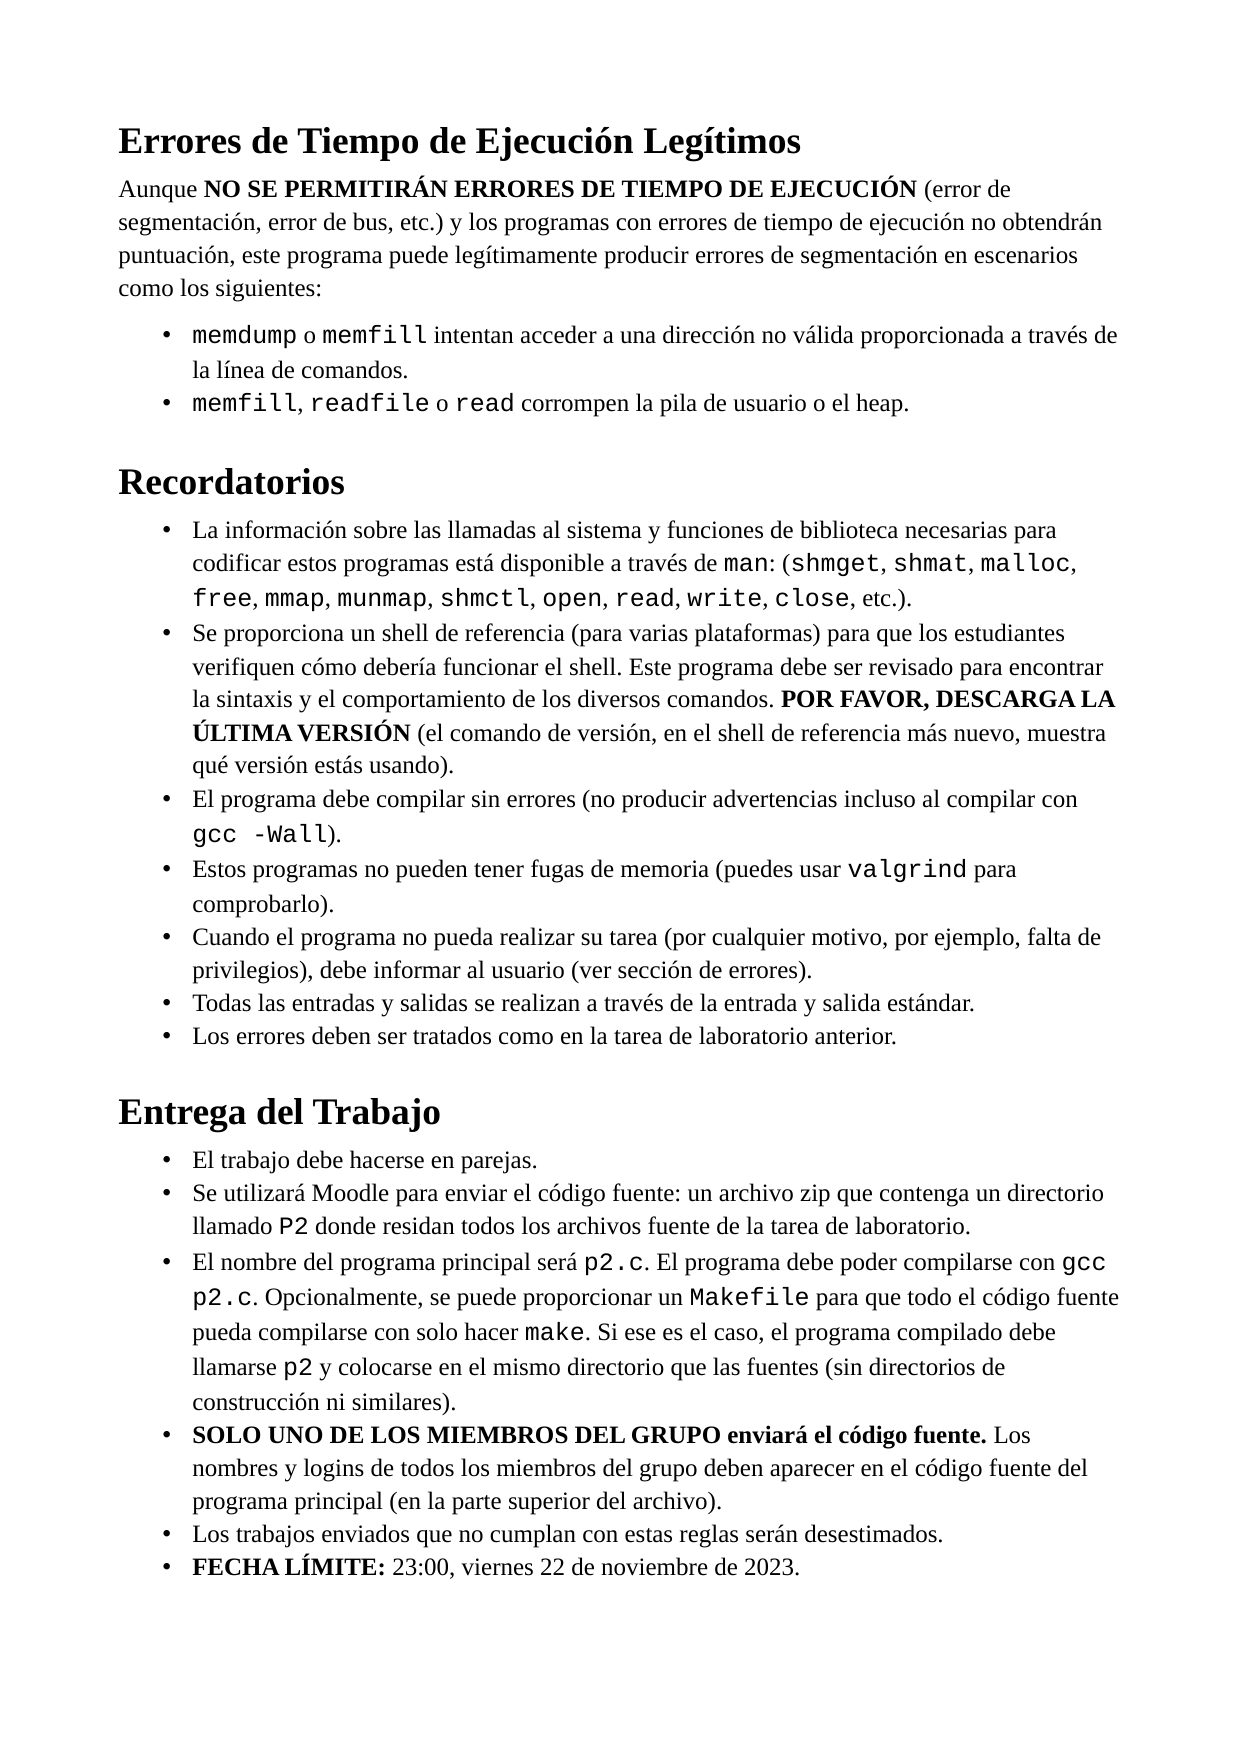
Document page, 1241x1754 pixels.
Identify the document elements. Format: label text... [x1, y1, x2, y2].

list Los errores deben ser tratados como en la tarea de laboratorio anterior. [162, 1021, 1122, 1050]
subtitle Errores de Tiempo de Ejecución Legítimos [118, 118, 1122, 161]
list El trabajo debe hacerse en parejas. [162, 1145, 1122, 1174]
list Cuando el programa no pueda realizar su tarea (por cualquier motivo, por ejemplo, falta de privilegios), debe informar al usuario (ver sección de errores). [162, 922, 1122, 984]
text Aunque NO SE PERMITIRÁN ERRORES DE TIEMPO DE EJECUCIÓN (error de segmentación, error de bus, etc.) y los programas con errores de tiempo de ejecución no obtendrán puntuación, este programa puede legítimamente producir errores de segmentación en escenarios como los siguientes: [118, 174, 1122, 302]
list Estos programas no pueden tener fugas de memoria (puedes usar valgrind para comprobarlo). [162, 854, 1122, 918]
subtitle Recordatorios [118, 459, 1122, 502]
list Los trabajos enviados que no cumplan con estas reglas serán desestimados. [162, 1519, 1122, 1548]
subtitle Entrega del Trabajo [118, 1090, 1122, 1133]
list Se proporciona un shell de referencia (para varias plataformas) para que los estudiantes verifiquen cómo debería funcionar el shell. Este programa debe ser revisado para encontrar la sintaxis y el comportamiento de los diversos comandos. POR FAVOR, DESCARGA LA ÚLTIMA VERSIÓN (el comando de versión, en el shell de referencia más nuevo, muestra qué versión estás usando). [162, 618, 1122, 779]
list FECHA LÍMITE: 23:00, viernes 22 de noviembre de 2023. [162, 1552, 1122, 1581]
list memfill, readfile o read corrompen la pila de usuario o el heap. [162, 388, 1122, 419]
list Se utilizará Moodle para enviar el código fuente: un archivo zip que contenga un directorio llamado P2 donde residan todos los archivos fuente de la tarea de laboratorio. [162, 1178, 1122, 1242]
list La información sobre las llamadas al sistema y funciones de biblioteca necesarias para codificar estos programas está disponible a través de man: (shmget, shmat, malloc, free, mmap, munmap, shmctl, open, read, write, close, etc.). [162, 515, 1122, 614]
list memdump o memfill intentan acceder a una dirección no válida proporcionada a través de la línea de comandos. [162, 320, 1122, 384]
list El nombre del programa principal será p2.c. El programa debe poder compilarse con gcc p2.c. Opcionalmente, se puede proporcionar un Makefile para que todo el código fuente pueda compilarse con solo hacer make. Si ese es el caso, el programa compilado debe llamarse p2 y colocarse en el mismo directorio que las fuentes (sin directorios de construcción ni similares). [162, 1247, 1122, 1416]
list Todas las entradas y salidas se realizan a través de la entrada y salida estándar. [162, 988, 1122, 1017]
list SOLO UNO DE LOS MIEMBROS DEL GRUPO enviará el código fuente. Los nombres y logins de todos los miembros del grupo deben aparecer en el código fuente del programa principal (en la parte superior del archivo). [162, 1420, 1122, 1515]
list El programa debe compilar sin errores (no producir advertencias incluso al compilar con gcc -Wall). [162, 784, 1122, 849]
